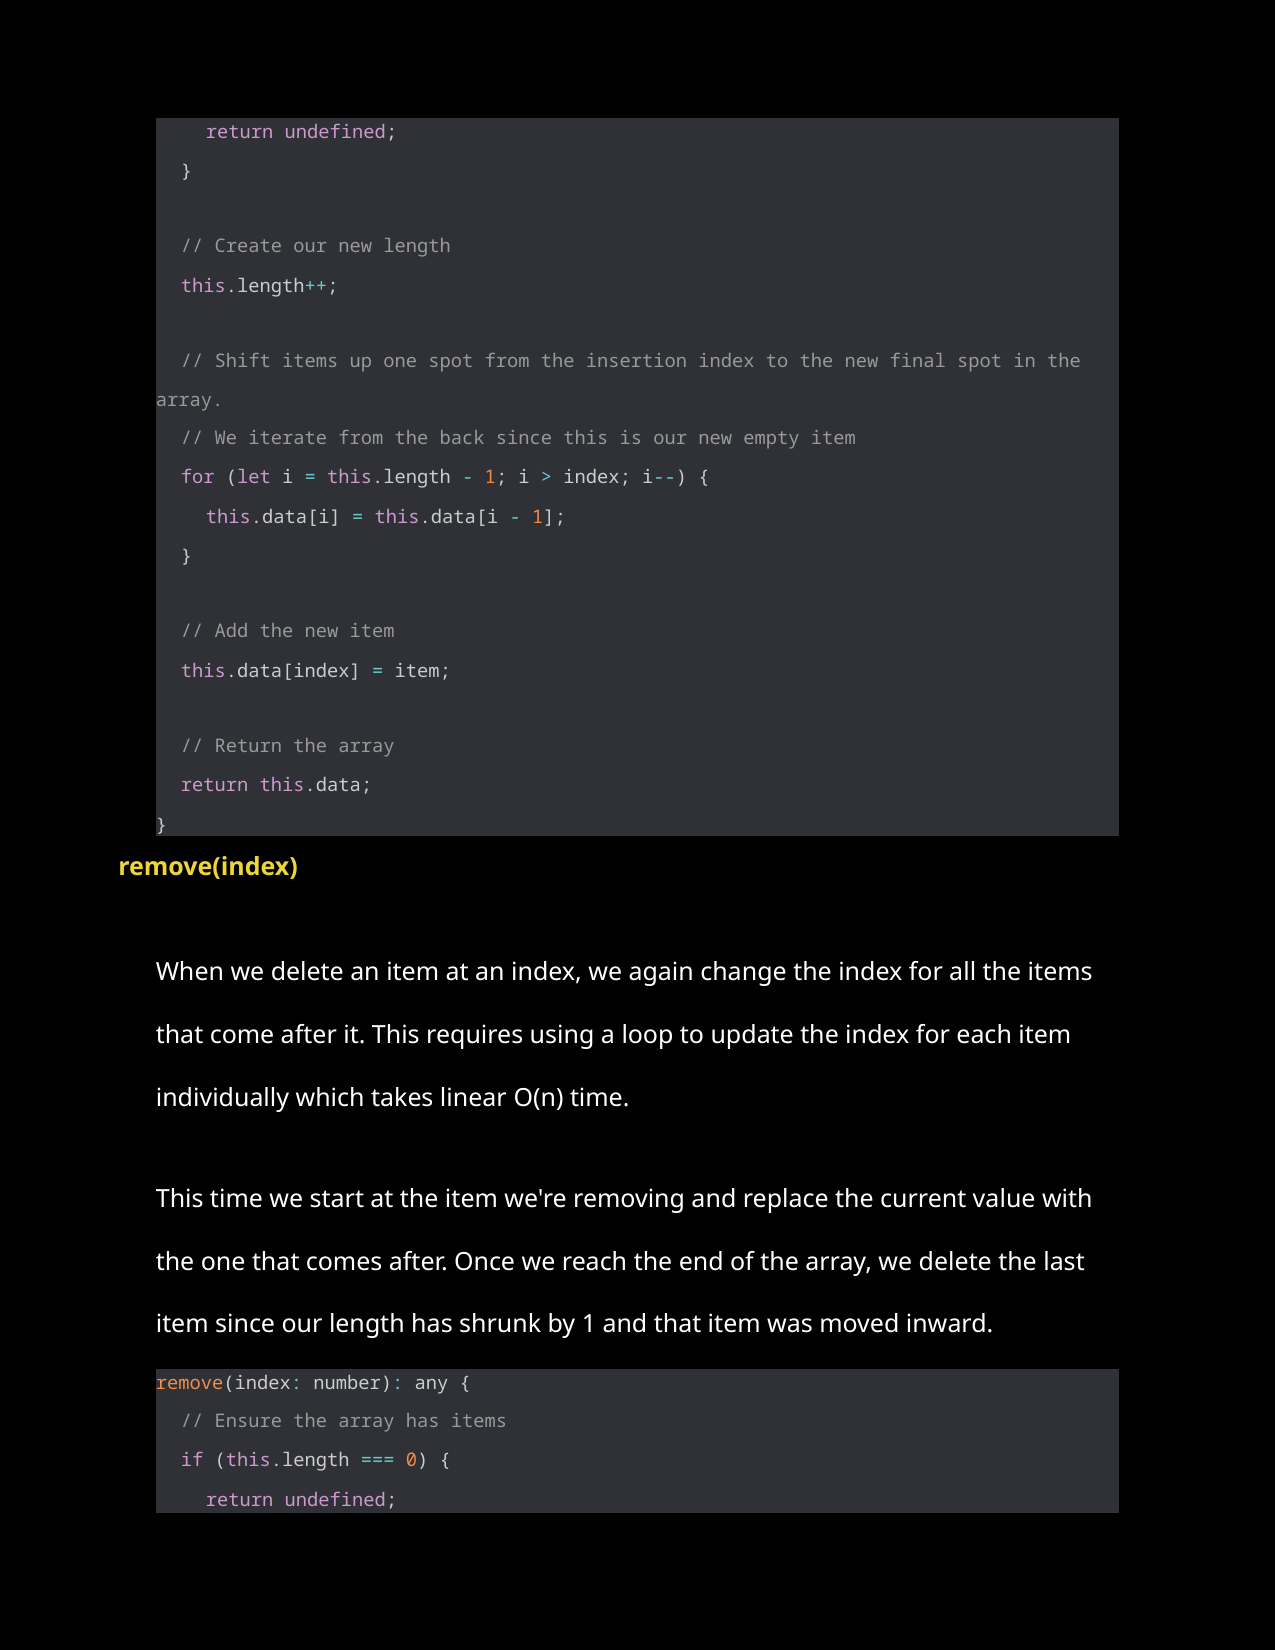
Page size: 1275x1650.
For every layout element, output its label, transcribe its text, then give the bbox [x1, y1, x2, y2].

text remove(index: number): any { [156, 1369, 1119, 1394]
text When we delete an item at an index, we again change the index for all the items that come after it. This requires using a loop to update the index for each item individually which takes linear O(n) time. [156, 954, 1119, 1114]
text // Return the array [156, 732, 1119, 758]
text } [156, 543, 1119, 569]
text this.length++; [156, 272, 1119, 298]
text this.data[index] = item; [156, 657, 1119, 683]
subtitle remove(index) [118, 849, 1157, 883]
text // Add the new item [156, 617, 1119, 644]
text return undefined; [156, 1486, 1119, 1513]
text if (this.length === 0) { [156, 1447, 1119, 1473]
text return this.data; [156, 771, 1119, 798]
text This time we start at the item we're removing and replace the current value with the one that comes after. Once we reach the end of the array, we delete the last item since our length has shrunk by 1 and that item was moved inward. [156, 1180, 1119, 1340]
text // Ensure the array has items [156, 1407, 1119, 1434]
text } [156, 158, 1119, 184]
text } [156, 811, 1119, 836]
text // Create our new length [156, 232, 1119, 259]
text this.data[i] = this.data[i - 1]; [156, 503, 1119, 529]
text // We iterate from the back since this is our new empty item [156, 424, 1119, 451]
text // Shift items up one spot from the insertion index to the new final spot in the array. [156, 347, 1119, 411]
text for (let i = this.length - 1; i > index; i--) { [156, 464, 1119, 490]
text return undefined; [156, 118, 1119, 144]
